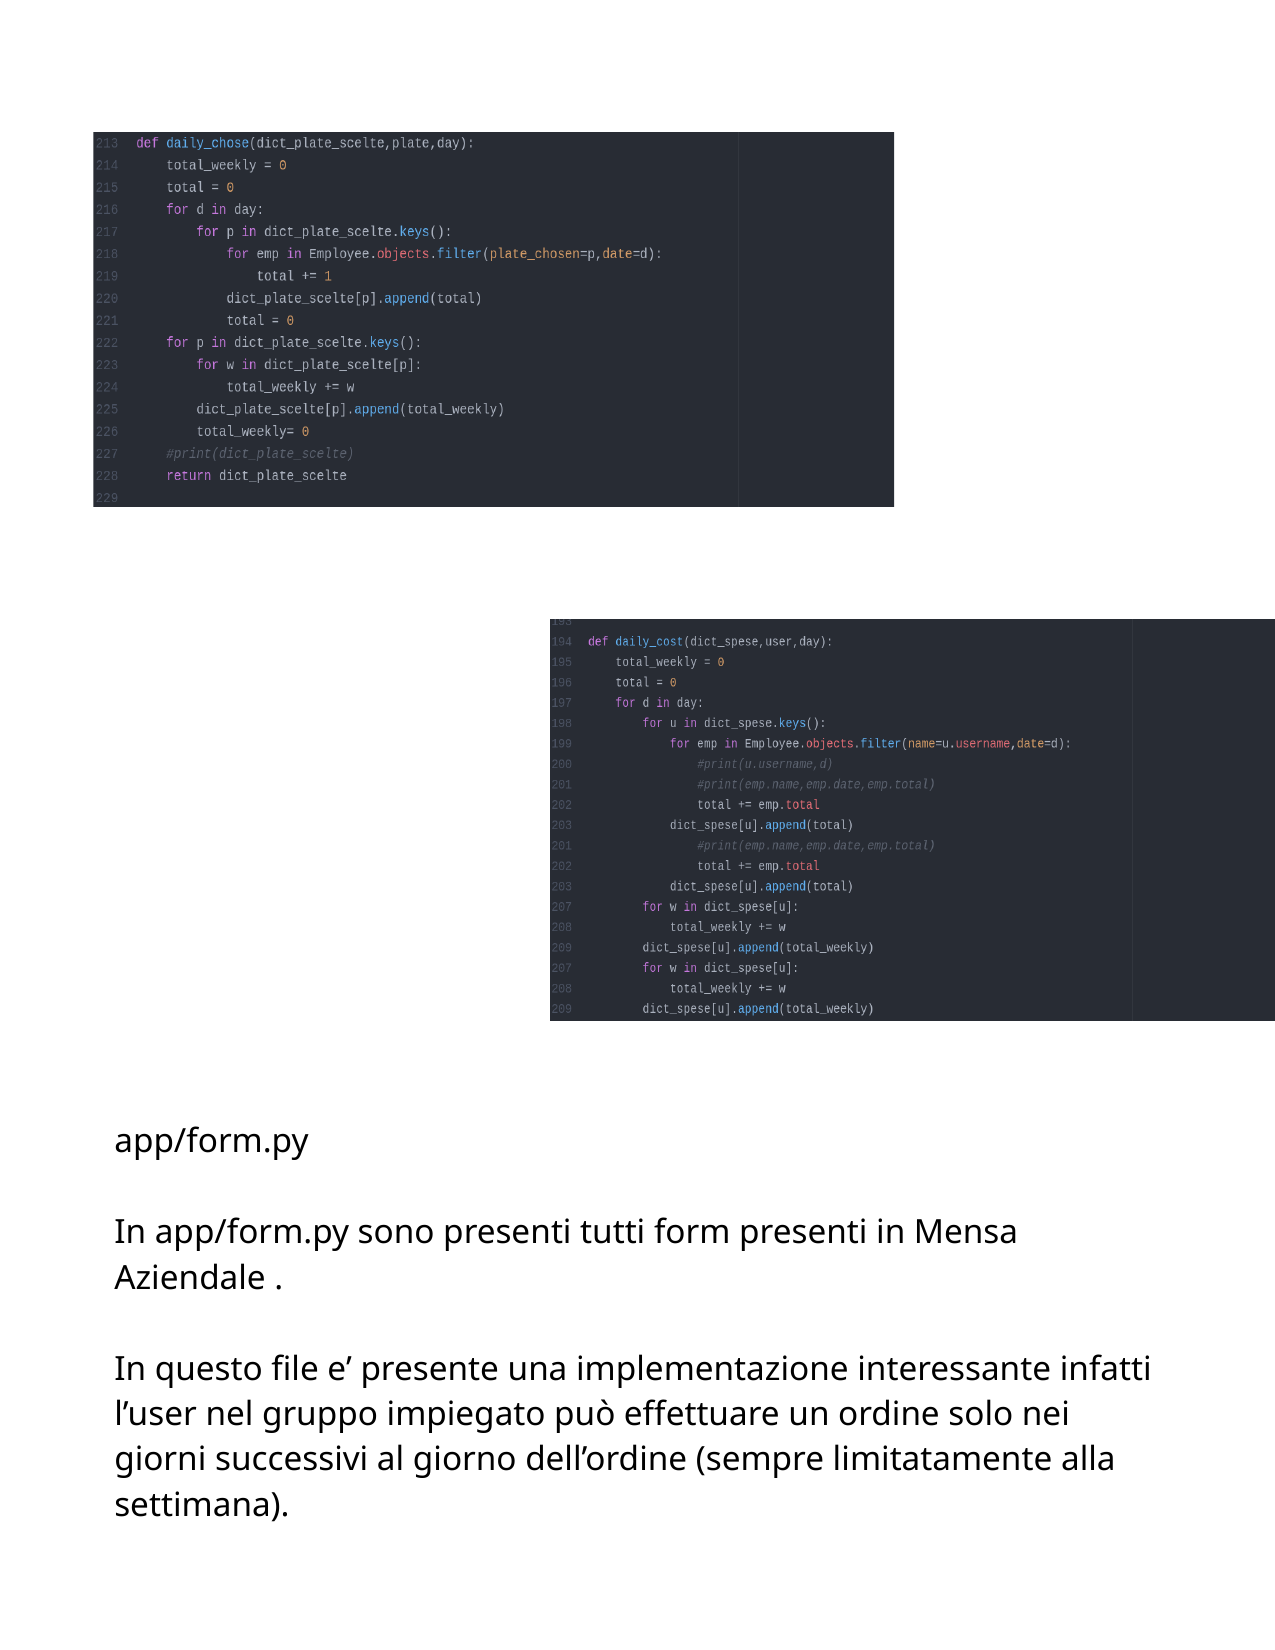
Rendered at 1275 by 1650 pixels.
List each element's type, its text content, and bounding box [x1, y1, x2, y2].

text In questo file e’ presente una implementazione interessante infatti l’user nel gruppo impiegato può effettuare un ordine solo nei giorni successivi al giorno dell’ordine (sempre limitatamente alla settimana). [114, 1344, 1158, 1526]
text In app/form.py sono presenti tutti form presenti in Mensa Aziendale . [114, 1208, 1158, 1299]
picture [550, 619, 1275, 1021]
picture [93, 132, 895, 507]
text app/form.py [114, 1117, 1158, 1163]
